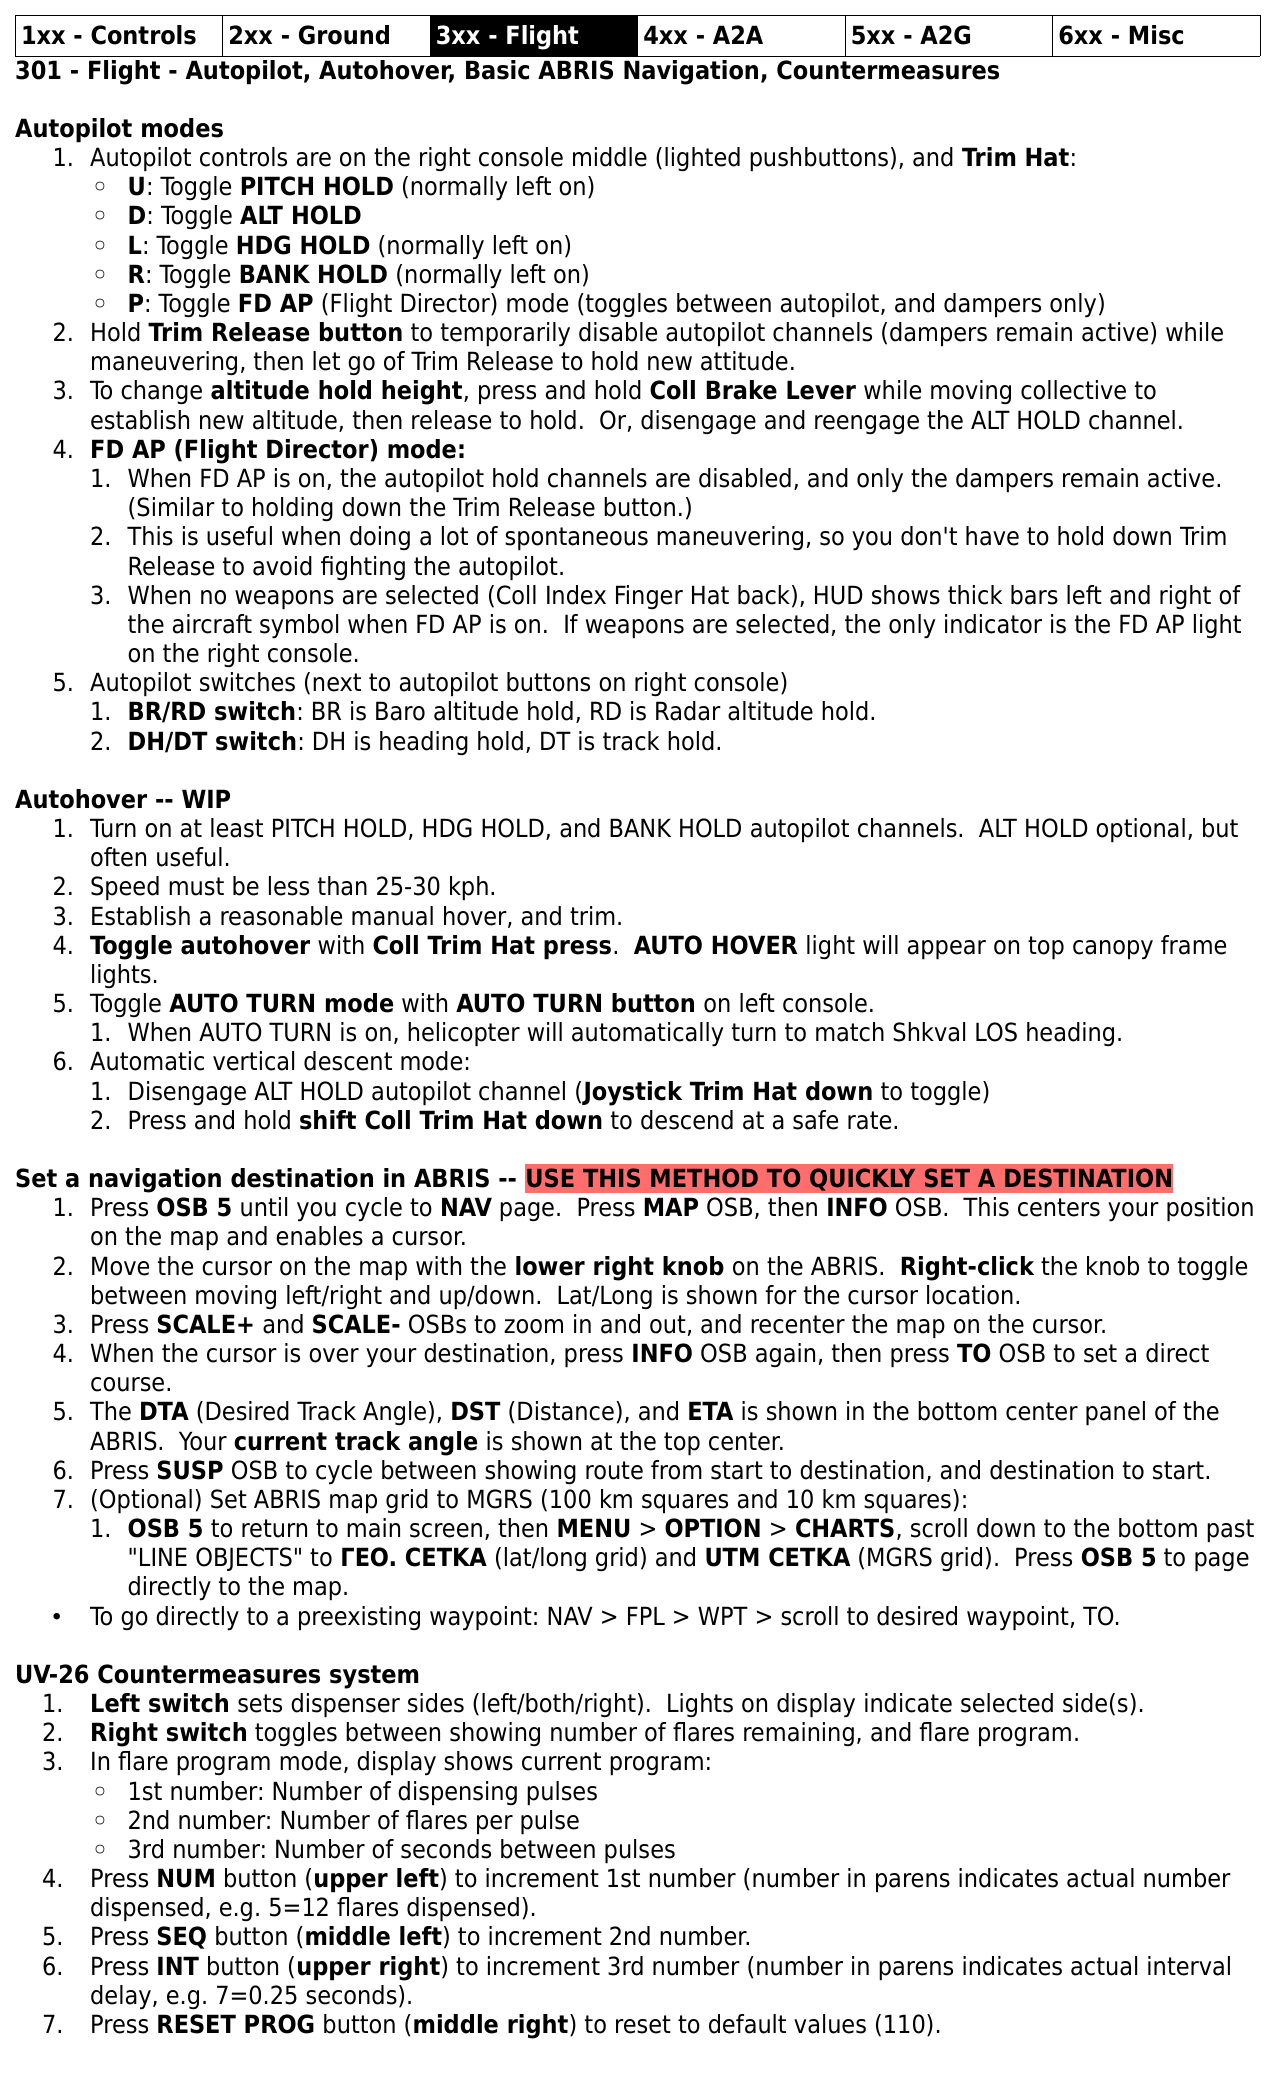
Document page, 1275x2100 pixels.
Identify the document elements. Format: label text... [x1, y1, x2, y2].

list Press SCALE+ and SCALE- OSBs to zoom in and out, and recenter the map on the cursor. [52, 1310, 1260, 1339]
text 301 - Flight - Autopilot, Autohover, Basic ABRIS Navigation, Countermeasures [15, 57, 1260, 85]
list Left switch sets dispenser sides (left/both/right). Lights on display indicate selected side(s). [52, 1689, 1260, 1718]
text Set a navigation destination in ABRIS -- USE THIS METHOD TO QUICKLY SET A DESTINATION [15, 1164, 1260, 1193]
text UV-26 Countermeasures system [15, 1660, 1260, 1689]
list When AUTO TURN is on, helicopter will automatically turn to match Shkval LOS heading. [90, 1018, 1260, 1047]
list Press NUM button (upper left) to increment 1st number (number in parens indicates actual number dispensed, e.g. 5=12 flares dispensed). [52, 1864, 1260, 1922]
text Autopilot modes [15, 114, 1260, 143]
list Press SEQ button (middle left) to increment 2nd number. [52, 1922, 1260, 1952]
list (Optional) Set ABRIS map grid to MGRS (100 km squares and 10 km squares): [52, 1485, 1260, 1514]
list L: Toggle HDG HOLD (normally left on) [90, 231, 1260, 260]
list Hold Trim Release button to temporarily disable autopilot channels (dampers remain active) while maneuvering, then let go of Trim Release to hold new attitude. [52, 318, 1260, 377]
list To change altitude hold height, press and hold Coll Brake Lever while moving collective to establish new altitude, then release to hold. Or, disengage and reengage the ALT HOLD channel. [52, 377, 1260, 435]
list Turn on at least PITCH HOLD, HDG HOLD, and BANK HOLD autopilot channels. ALT HOLD optional, but often useful. [52, 814, 1260, 872]
list D: Toggle ALT HOLD [90, 202, 1260, 231]
list Autopilot switches (next to autopilot buttons on right console) [52, 668, 1260, 697]
list This is useful when doing a lot of spontaneous maneuvering, so you don't have to hold down Trim Release to avoid fighting the autopilot. [90, 522, 1260, 581]
table_header 5xx - A2G [846, 16, 1052, 56]
list Press and hold shift Coll Trim Hat down to descend at a safe rate. [90, 1106, 1260, 1135]
list When no weapons are selected (Coll Index Finger Hat back), HUD shows thick bars left and right of the aircraft symbol when FD AP is on. If weapons are selected, the only indicator is the FD AP light on the right console. [90, 581, 1260, 668]
list Toggle autohover with Coll Trim Hat press. AUTO HOVER light will appear on top canopy frame lights. [52, 931, 1260, 989]
table_header 6xx - Misc [1053, 16, 1260, 56]
table_header 4xx - A2A [638, 16, 845, 56]
list DH/DT switch: DH is heading hold, DT is track hold. [90, 727, 1260, 756]
list Press RESET PROG button (middle right) to reset to default values (110). [52, 2010, 1260, 2039]
list FD AP (Flight Director) mode: [52, 435, 1260, 464]
list When FD AP is on, the autopilot hold channels are disabled, and only the dampers remain active. (Similar to holding down the Trim Release button.) [90, 464, 1260, 522]
list Press INT button (upper right) to increment 3rd number (number in parens indicates actual interval delay, e.g. 7=0.25 seconds). [52, 1952, 1260, 2010]
list 3rd number: Number of seconds between pulses [90, 1835, 1260, 1864]
list Move the cursor on the map with the lower right knob on the ABRIS. Right-click the knob to toggle between moving left/right and up/down. Lat/Long is shown for the cursor location. [52, 1252, 1260, 1310]
list Establish a reasonable manual hover, and trim. [52, 902, 1260, 931]
text Autohover -- WIP [15, 785, 1260, 814]
list OSB 5 to return to main screen, then MENU > OPTION > CHARTS, scroll down to the bottom past "LINE OBJECTS" to ГEO. CETKA (lat/long grid) and UTM CETKA (MGRS grid). Press OSB 5 to page directly to the map. [90, 1514, 1260, 1602]
list Speed must be less than 25-30 kph. [52, 872, 1260, 902]
list R: Toggle BANK HOLD (normally left on) [90, 260, 1260, 289]
list When the cursor is over your destination, press INFO OSB again, then press TO OSB to set a direct course. [52, 1339, 1260, 1397]
list P: Toggle FD AP (Flight Director) mode (toggles between autopilot, and dampers only) [90, 289, 1260, 318]
list Disengage ALT HOLD autopilot channel (Joystick Trim Hat down to toggle) [90, 1077, 1260, 1106]
list 2nd number: Number of flares per pulse [90, 1806, 1260, 1835]
list Right switch toggles between showing number of flares remaining, and flare program. [52, 1718, 1260, 1747]
list Toggle AUTO TURN mode with AUTO TURN button on left console. [52, 989, 1260, 1018]
list Press OSB 5 until you cycle to NAV page. Press MAP OSB, then INFO OSB. This centers your position on the map and enables a cursor. [52, 1193, 1260, 1252]
table_header 1xx - Controls [16, 16, 222, 56]
list BR/RD switch: BR is Baro altitude hold, RD is Radar altitude hold. [90, 697, 1260, 727]
list Press SUSP OSB to cycle between showing route from start to destination, and destination to start. [52, 1456, 1260, 1485]
table_header 3xx - Flight [431, 16, 637, 56]
list To go directly to a preexisting waypoint: NAV > FPL > WPT > scroll to desired waypoint, TO. [52, 1602, 1260, 1631]
list U: Toggle PITCH HOLD (normally left on) [90, 172, 1260, 202]
list 1st number: Number of dispensing pulses [90, 1777, 1260, 1806]
table_header 2xx - Ground [223, 16, 430, 56]
list Automatic vertical descent mode: [52, 1047, 1260, 1077]
list The DTA (Desired Track Angle), DST (Distance), and ETA is shown in the bottom center panel of the ABRIS. Your current track angle is shown at the top center. [52, 1397, 1260, 1456]
list In flare program mode, display shows current program: [52, 1747, 1260, 1777]
list Autopilot controls are on the right console middle (lighted pushbuttons), and Trim Hat: [52, 143, 1260, 172]
